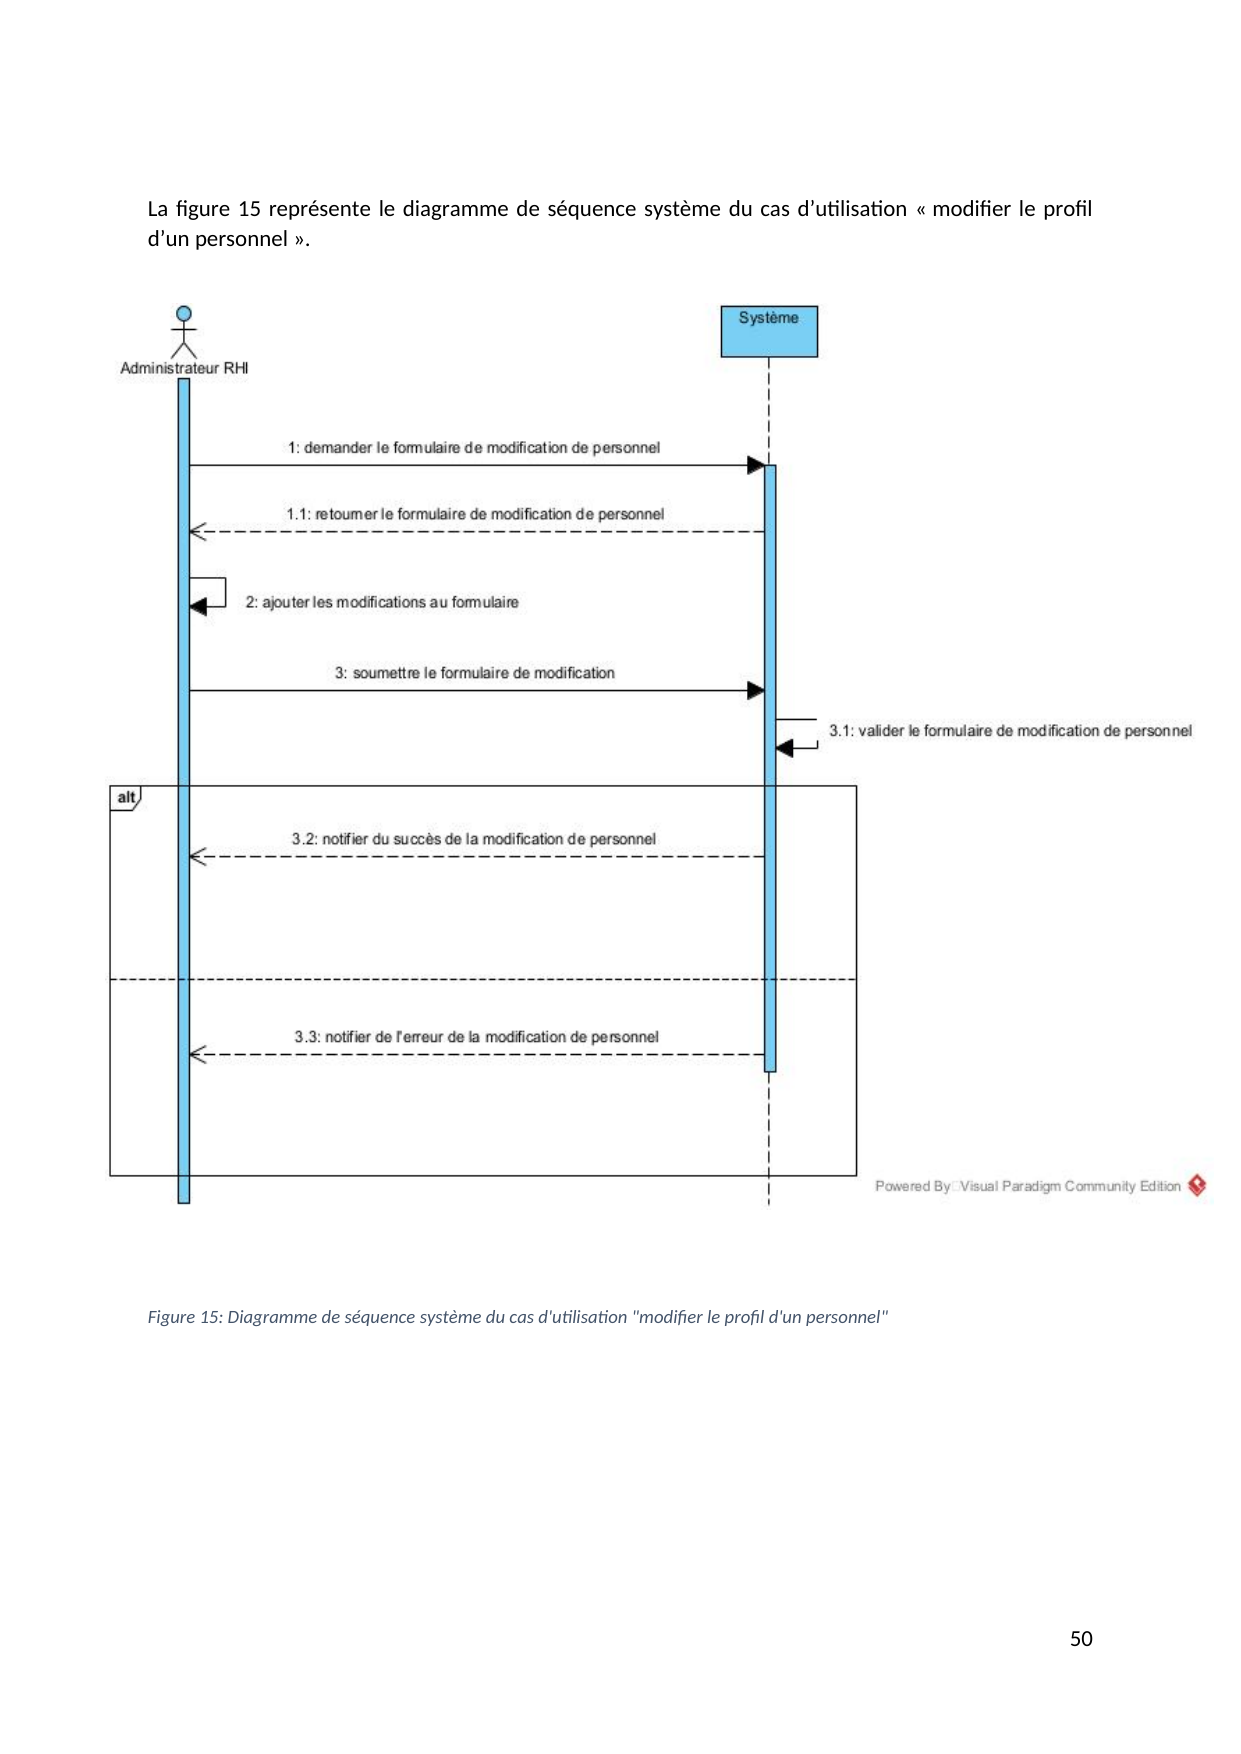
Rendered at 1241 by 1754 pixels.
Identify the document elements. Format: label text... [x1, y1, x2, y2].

text Figure 15: Diagramme de séquence système du cas d'utilisation "modifier le profil d'un personnel" [148, 1305, 1093, 1328]
picture [104, 303, 1214, 1210]
text La figure 15 représente le diagramme de séquence système du cas d’utilisation « modifier le profil d’un personnel ». [148, 194, 1093, 252]
